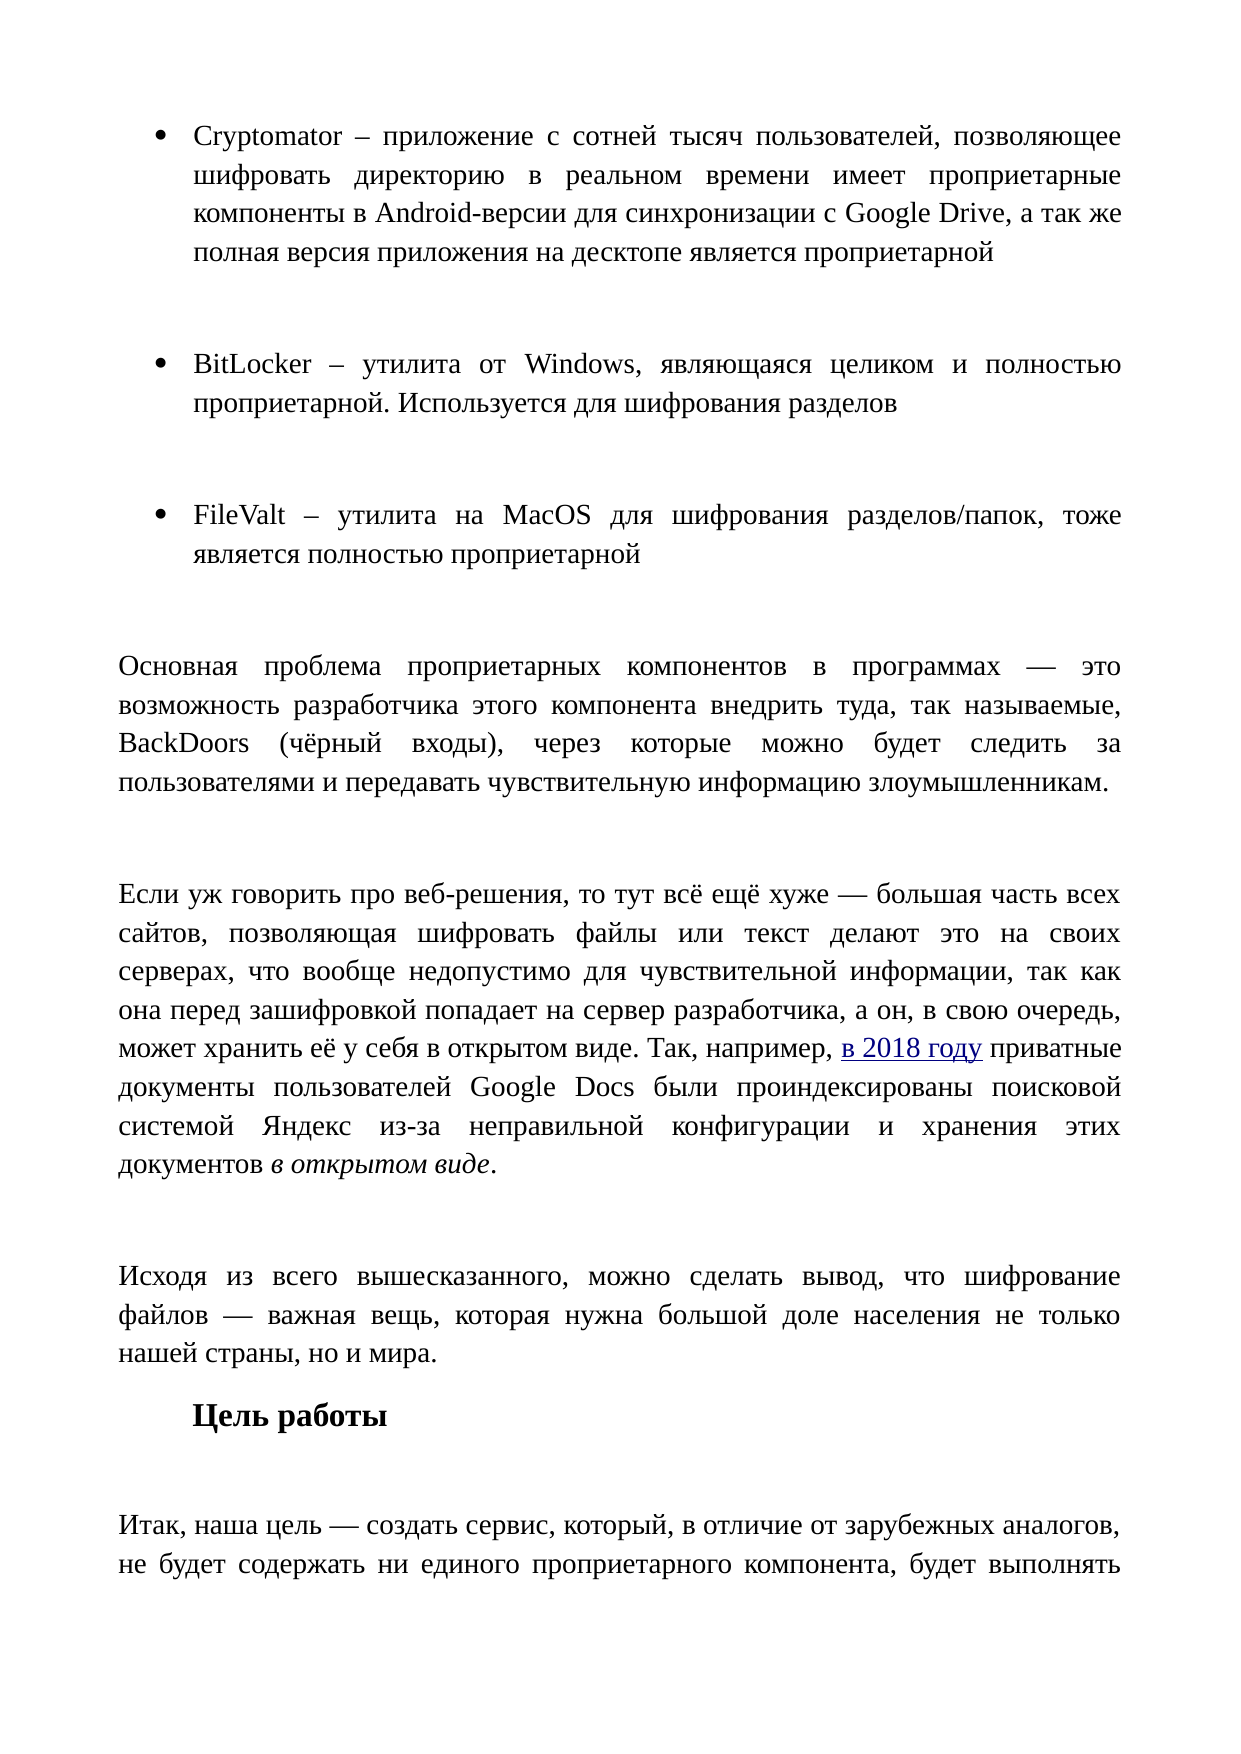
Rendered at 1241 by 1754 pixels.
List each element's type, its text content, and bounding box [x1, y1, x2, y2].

text Если уж говорить про веб-решения, то тут всё ещё хуже — большая часть всех сайтов, позволяющая шифровать файлы или текст делают это на своих серверах, что вообще недопустимо для чувствительной информации, так как она перед зашифровкой попадает на сервер разработчика, а он, в свою очередь, может хранить её у себя в открытом виде. Так, например, в 2018 году приватные документы пользователей Google Docs были проиндексированы поисковой системой Яндекс из-за неправильной конфигурации и хранения этих документов в открытом виде. [118, 876, 1122, 1180]
text Итак, наша цель — создать сервис, который, в отличие от зарубежных аналогов, не будет содержать ни единого проприетарного компонента, будет выполнять [118, 1507, 1122, 1579]
subtitle Цель работы [118, 1395, 1122, 1433]
text Основная проблема проприетарных компонентов в программах — это возможность разработчика этого компонента внедрить туда, так называемые, BackDoors (чёрный входы), через которые можно будет следить за пользователями и передавать чувствительную информацию злоумышленникам. [118, 648, 1122, 797]
list BitLocker – утилита от Windows, являющаяся целиком и полностью проприетарной. Используется для шифрования разделов [156, 346, 1122, 418]
list FileValt – утилита на MacOS для шифрования разделов/папок, тоже является полностью проприетарной [156, 497, 1122, 569]
list Cryptomator – приложение с сотней тысяч пользователей, позволяющее шифровать директорию в реальном времени имеет проприетарные компоненты в Android-версии для синхронизации с Google Drive, а так же полная версия приложения на десктопе является проприетарной [156, 118, 1122, 267]
text Исходя из всего вышесказанного, можно сделать вывод, что шифрование файлов — важная вещь, которая нужна большой доле населения не только нашей страны, но и мира. [118, 1258, 1122, 1369]
